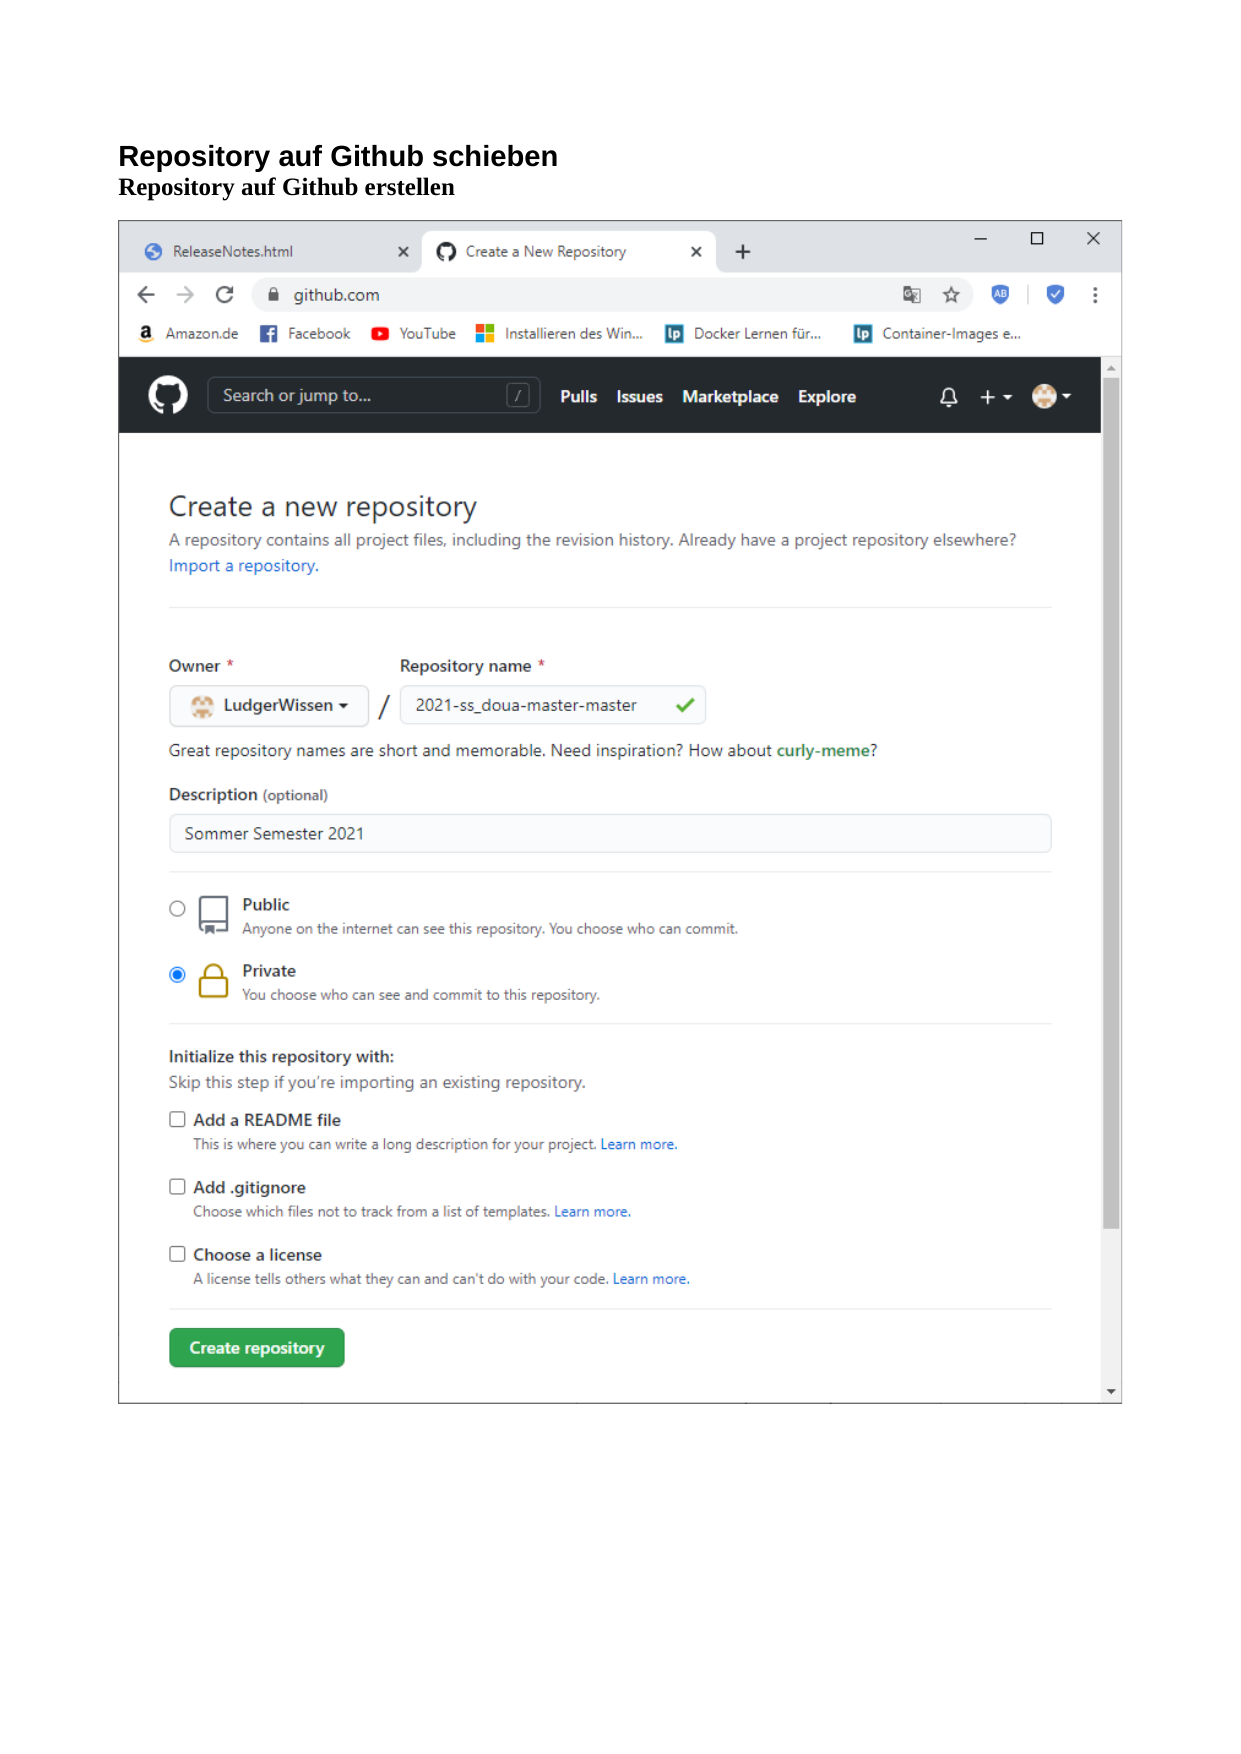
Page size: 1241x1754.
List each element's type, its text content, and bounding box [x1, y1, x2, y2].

subtitle Repository auf Github schieben [118, 139, 1122, 172]
text Repository auf Github erstellen [118, 172, 1122, 201]
